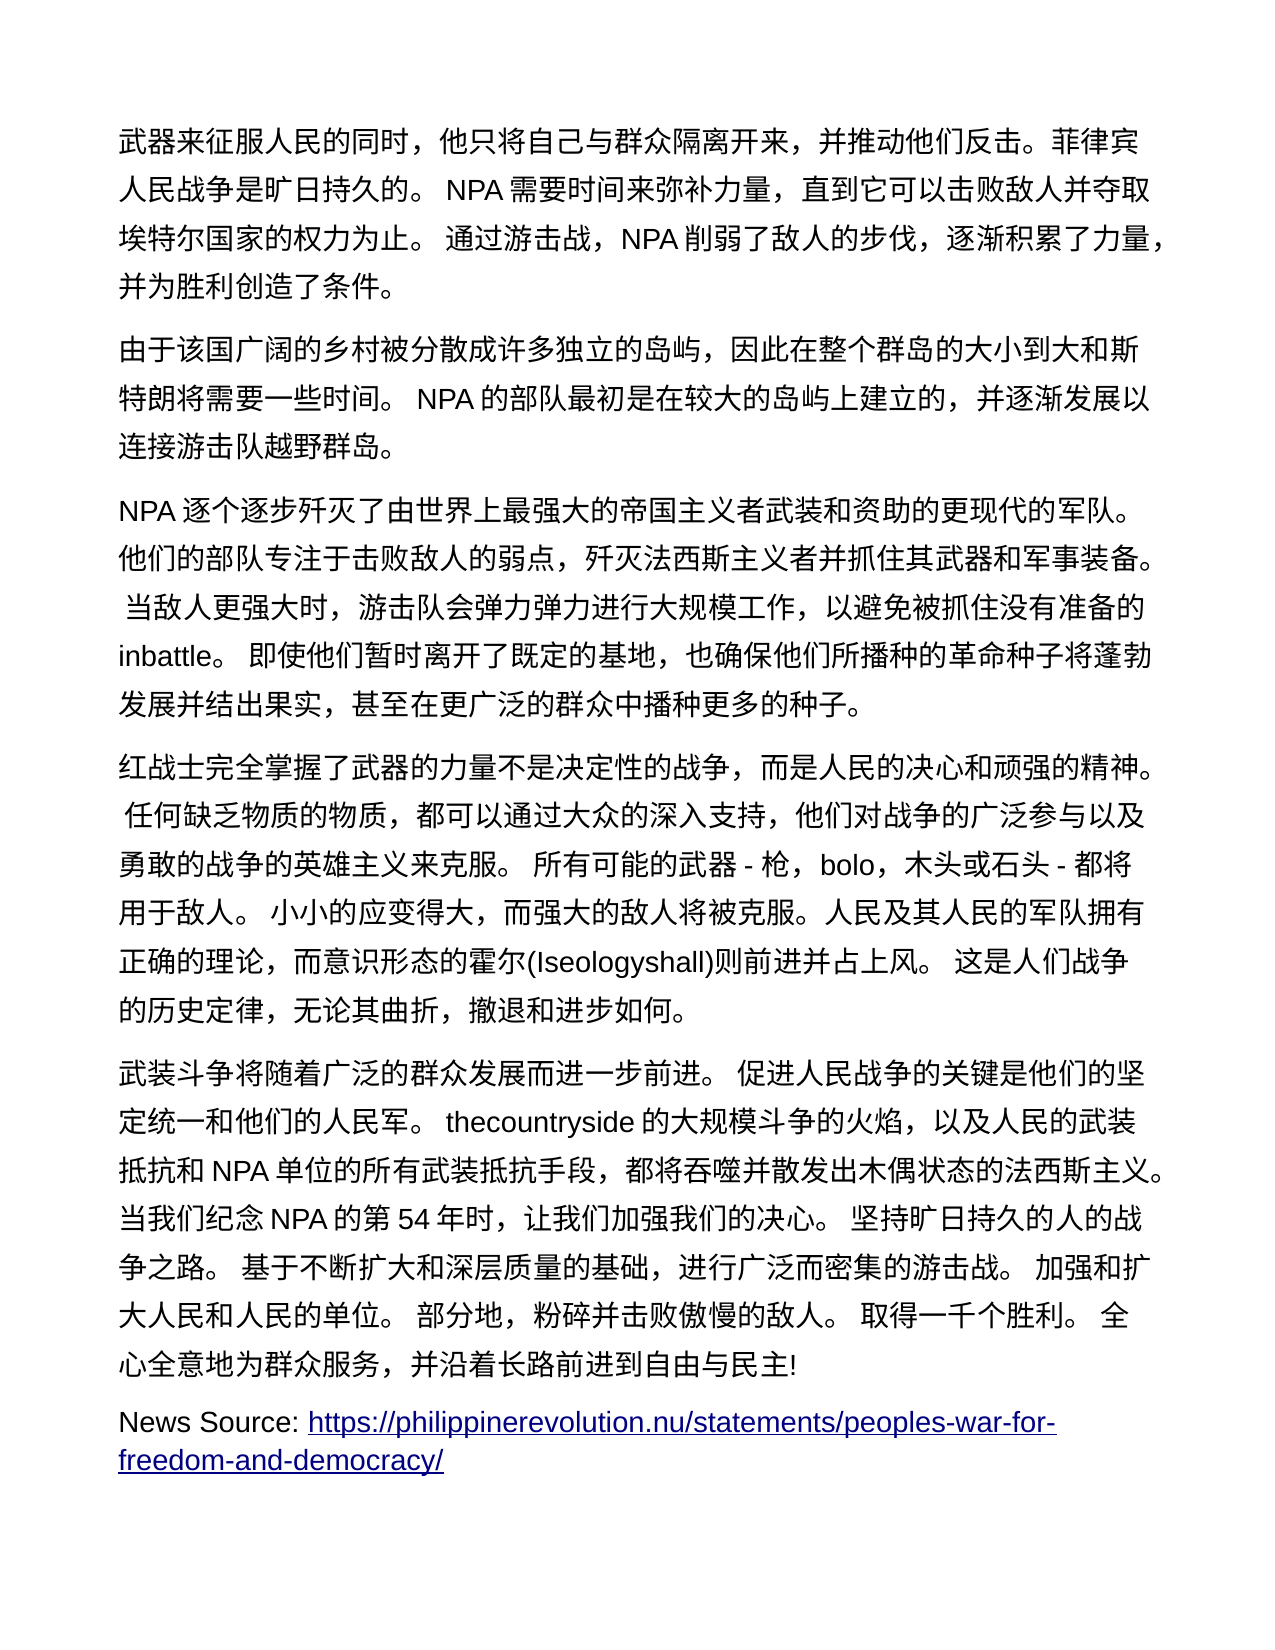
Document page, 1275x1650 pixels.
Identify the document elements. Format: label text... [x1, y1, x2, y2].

text 红战士完全掌握了武器的力量不是决定性的战争，而是人民的决心和顽强的精神。 任何缺乏物质的物质，都可以通过大众的深入支持，他们对战争的广泛参与以及勇敢的战争的英雄主义来克服。 所有可能的武器 - 枪，bolo，木头或石头 - 都将用于敌人。 小小的应变得大，而强大的敌人将被克服。人民及其人民的军队拥有正确的理论，而意识形态的霍尔(Iseologyshall)则前进并占上风。 这是人们战争的历史定律，无论其曲折，撤退和进步如何。 [118, 744, 1157, 1029]
text 由于该国广阔的乡村被分散成许多独立的岛屿，因此在整个群岛的大小到大和斯特朗将需要一些时间。 NPA的部队最初是在较大的岛屿上建立的，并逐渐发展以连接游击队越野群岛。 [118, 327, 1157, 466]
text 武装斗争将随着广泛的群众发展而进一步前进。 促进人民战争的关键是他们的坚定统一和他们的人民军。 thecountryside的大规模斗争的火焰，以及人民的武装抵抗和NPA单位的所有武装抵抗手段，都将吞噬并散发出木偶状态的法西斯主义。当我们纪念NPA的第54年时，让我们加强我们的决心。 坚持旷日持久的人的战争之路。 基于不断扩大和深层质量的基础，进行广泛而密集的游击战。 加强和扩大人民和人民的单位。 部分地，粉碎并击败傲慢的敌人。 取得一千个胜利。 全心全意地为群众服务，并沿着长路前进到自由与民主! [118, 1050, 1157, 1384]
text 敌人，美国帝国主义及其菲律宾的木偶武装力量(法新社)和菲律宾国家警察(PNP)，更大，更强大。 它具有功能强大的武器，包括喷气式战士，直升机，无人机，炸弹，并有限弹药。 敌人的力量仅与他的法西斯堡相匹配。 在使用强大的武器来征服人民的同时，他只将自己与群众隔离开来，并推动他们反击。菲律宾人民战争是旷日持久的。 NPA需要时间来弥补力量，直到它可以击败敌人并夺取埃特尔国家的权力为止。 通过游击战，NPA削弱了敌人的步伐，逐渐积累了力量，并为胜利创造了条件。 [118, 118, 1157, 306]
text News Source: https://philippinerevolution.nu/statements/peoples-war-for-freedom-and-democracy/ [118, 1404, 1157, 1477]
text NPA逐个逐步歼灭了由世界上最强大的帝国主义者武装和资助的更现代的军队。 他们的部队专注于击败敌人的弱点，歼灭法西斯主义者并抓住其武器和军事装备。 当敌人更强大时，游击队会弹力弹力进行大规模工作，以避免被抓住没有准备的inbattle。 即使他们暂时离开了既定的基地，也确保他们所播种的革命种子将蓬勃发展并结出果实，甚至在更广泛的群众中播种更多的种子。 [118, 487, 1157, 723]
